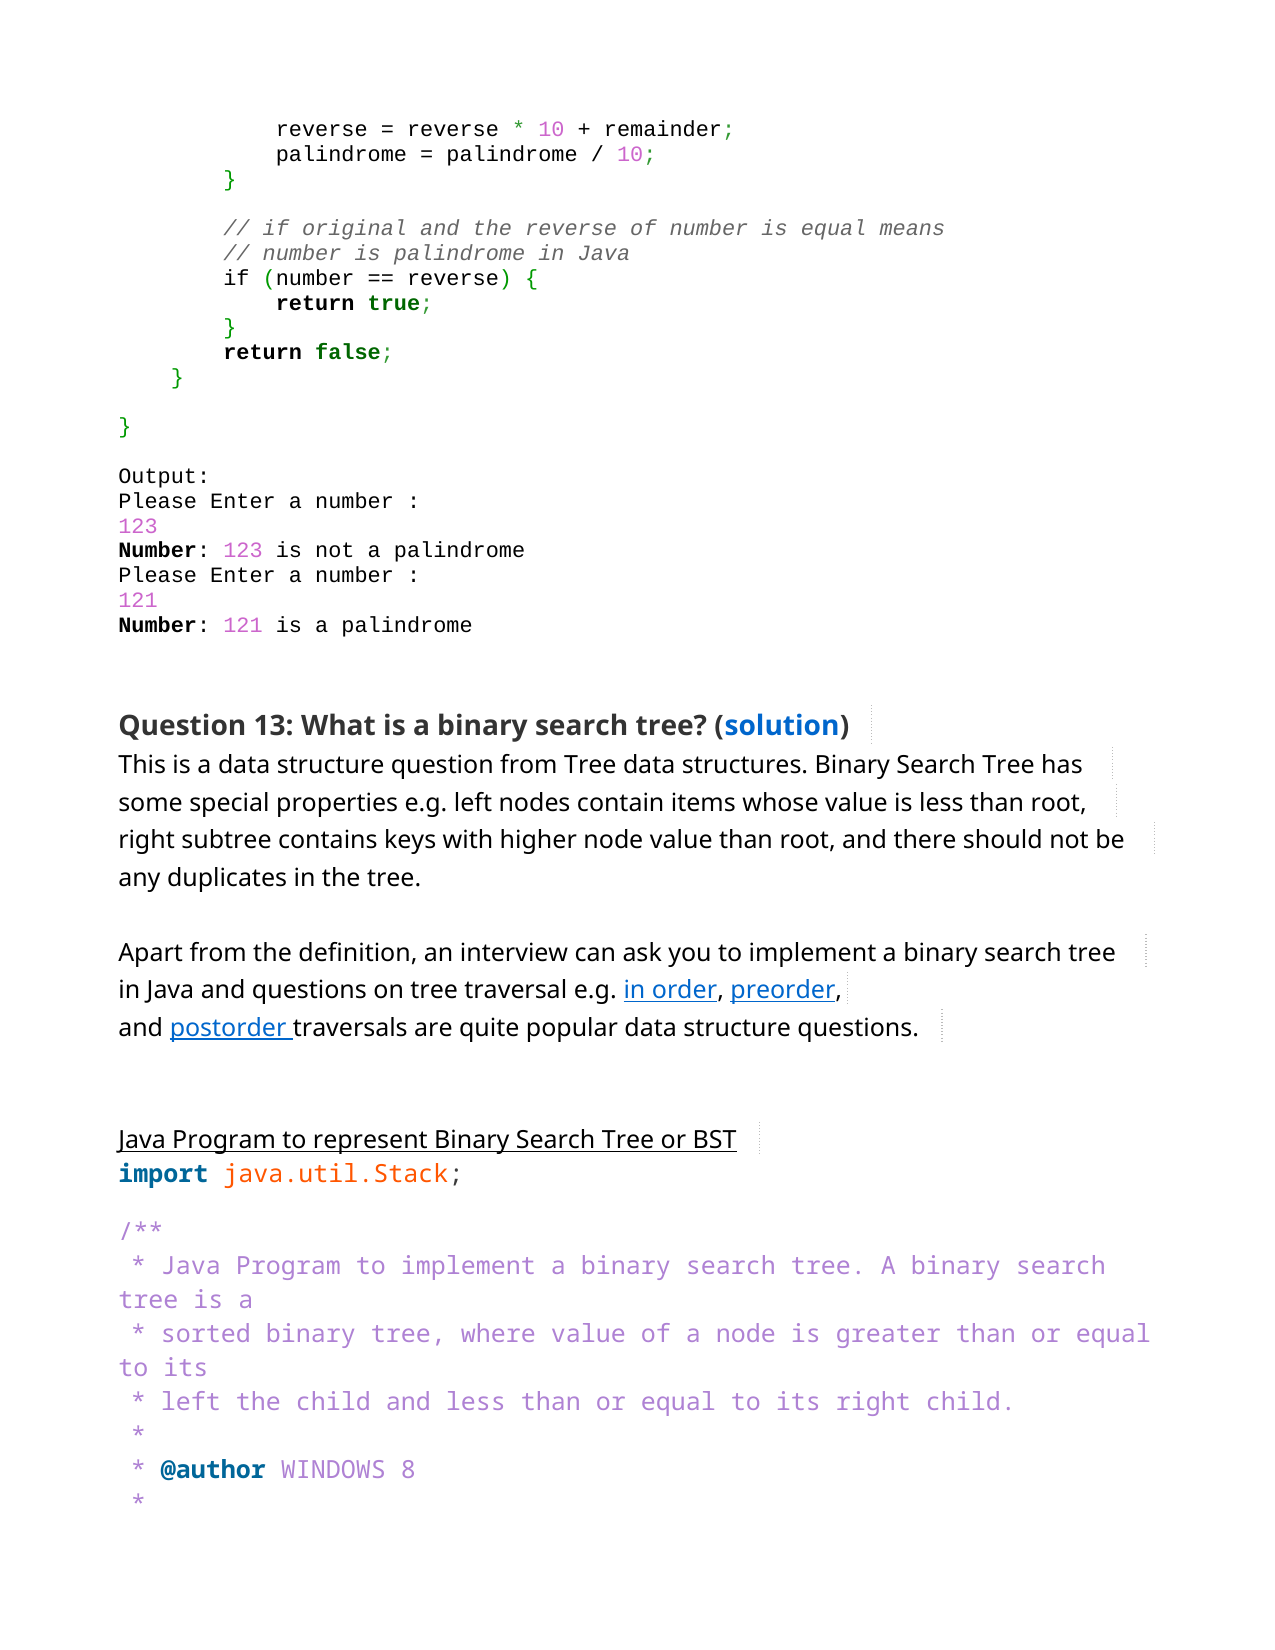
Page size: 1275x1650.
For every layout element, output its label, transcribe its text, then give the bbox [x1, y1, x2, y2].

text * @author WINDOWS 8 [118, 1452, 1157, 1486]
text * left the child and less than or equal to its right child. [118, 1384, 1157, 1418]
text * sorted binary tree, where value of a node is greater than or equal to its [118, 1316, 1157, 1384]
text * [118, 1418, 1157, 1452]
text * Java Program to implement a binary search tree. A binary search tree is a [118, 1248, 1157, 1316]
text /** [118, 1213, 1157, 1248]
text reverse = reverse * 10 + remainder; palindrome = palindrome / 10; } // if original and the reverse of number is equal means // number is palindrome in Java if (number == reverse) { return true; } return false; } } Output: Please Enter a number : 123 Number: 123 is not a palindrome Please Enter a number : 121 Number: 121 is a palindrome [118, 118, 1157, 667]
text import java.util.Stack; [118, 1156, 1157, 1190]
text * [118, 1486, 1157, 1520]
subtitle Question 13: What is a binary search tree? (solution) [118, 705, 1157, 743]
subtitle Java Program to represent Binary Search Tree or BST [118, 1081, 1157, 1156]
text This is a data structure question from Tree data structures. Binary Search Tree has some special properties e.g. left nodes contain items whose value is less than root, right subtree contains keys with higher node value than root, and there should not be any duplicates in the tree. Apart from the definition, an interview can ask you to implement a binary search tree in Java and questions on tree traversal e.g. in order, preorder, and postorder traversals are quite popular data structure questions. [118, 743, 1157, 1043]
